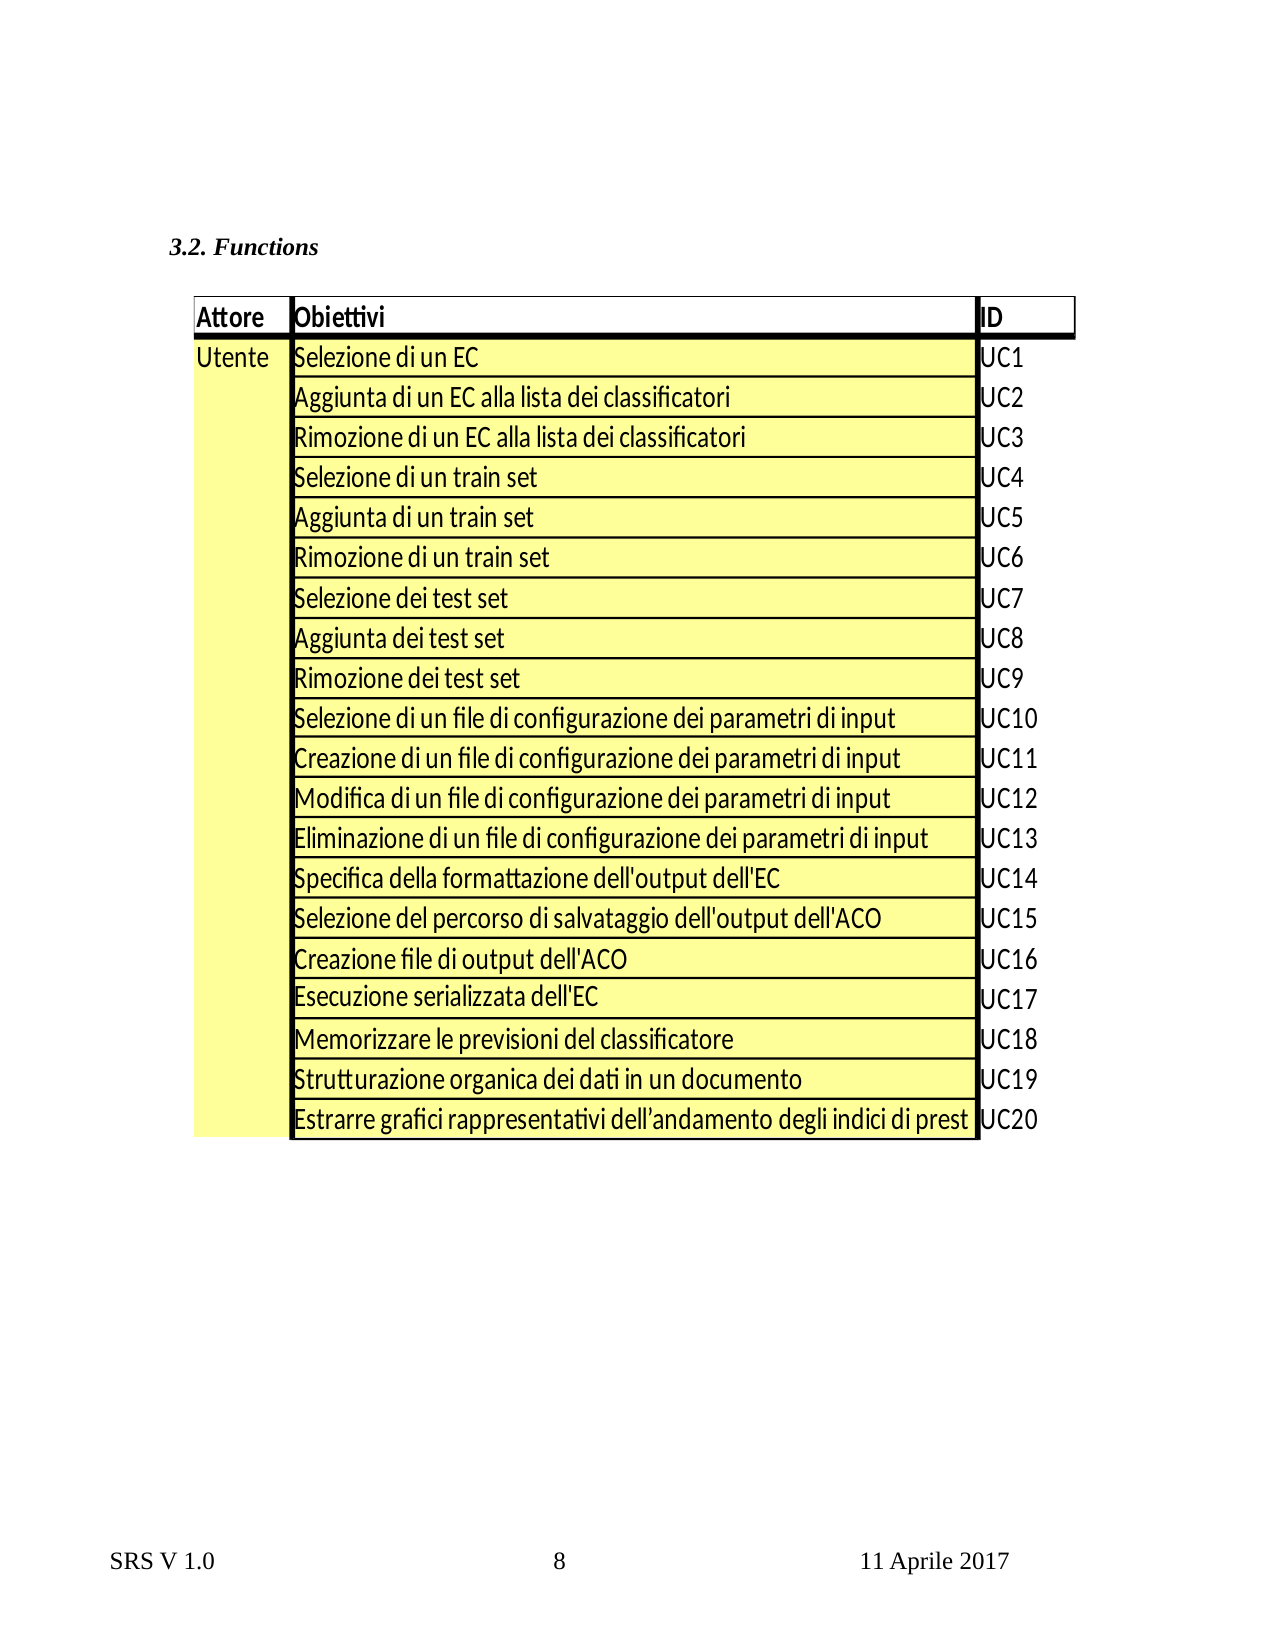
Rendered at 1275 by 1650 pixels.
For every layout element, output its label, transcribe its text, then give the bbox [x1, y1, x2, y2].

subtitle 3.2. Functions [109, 232, 1162, 261]
